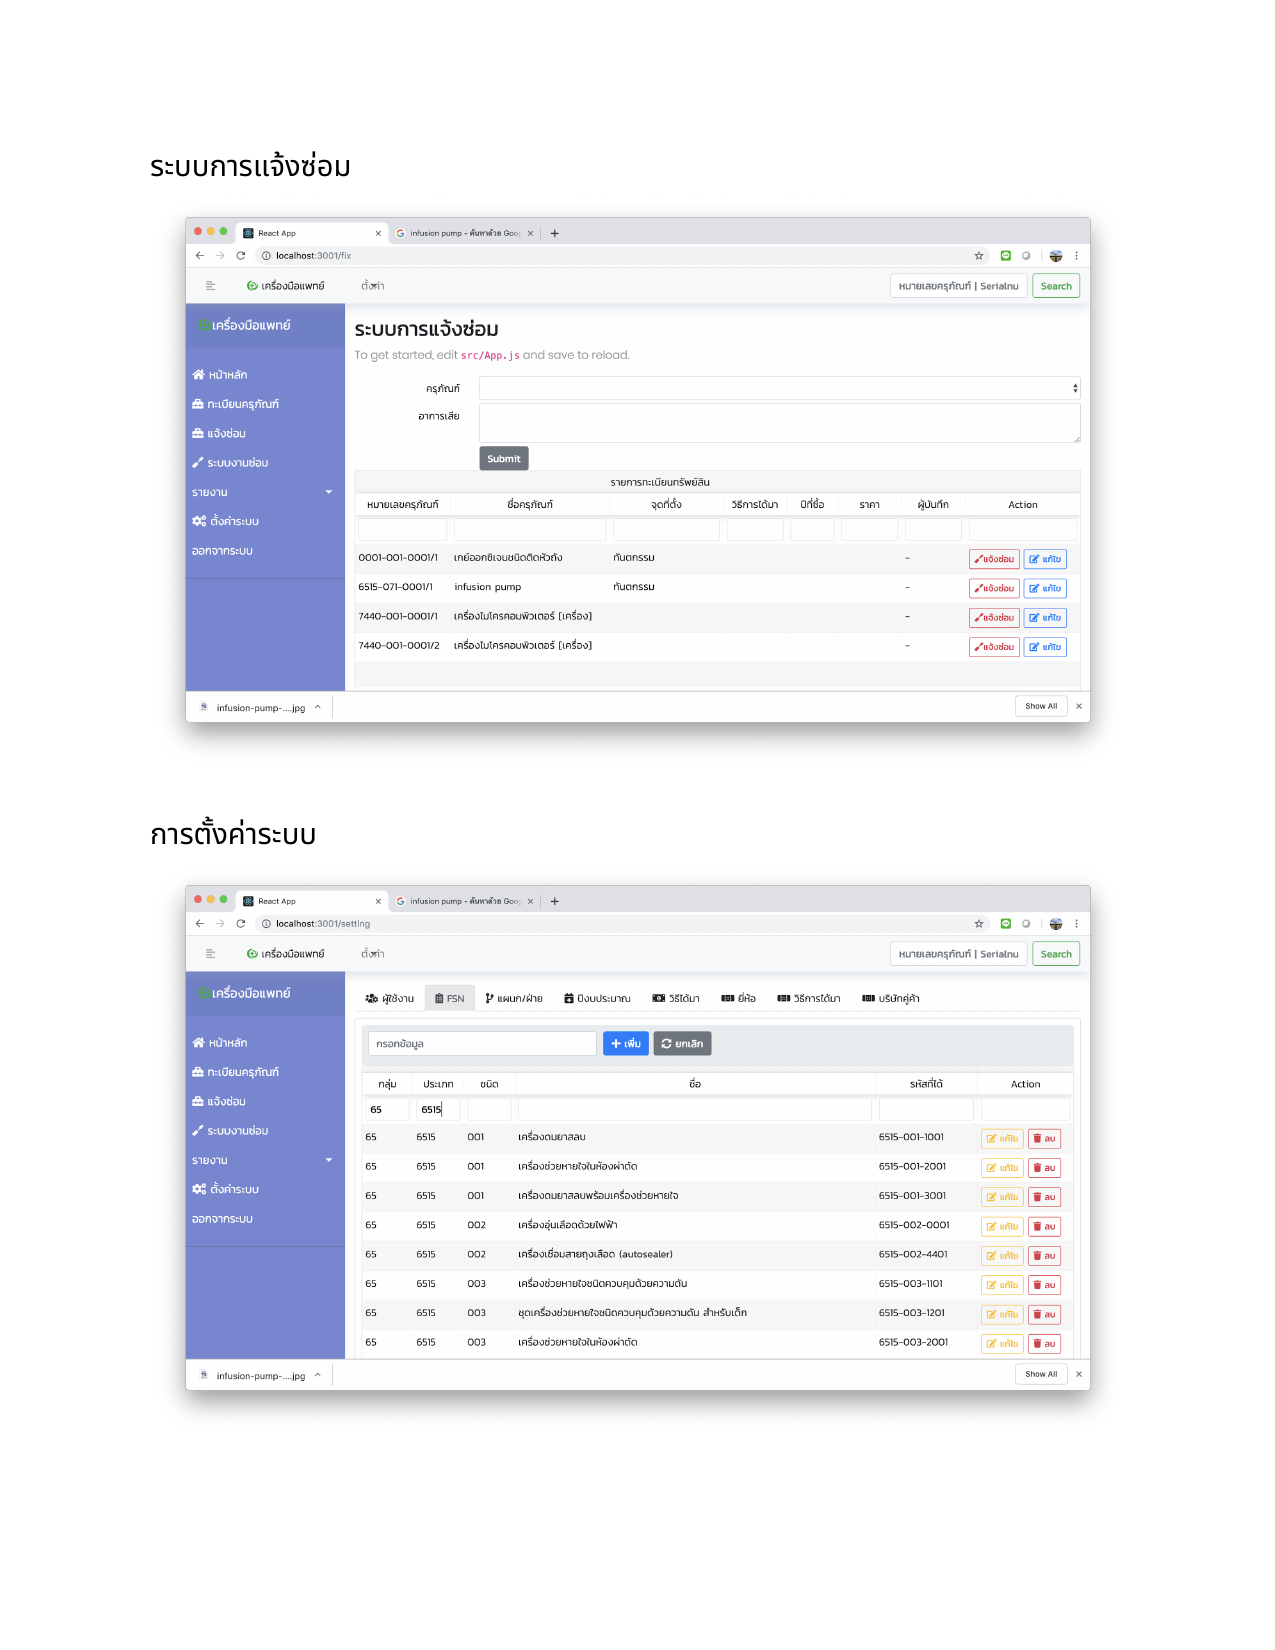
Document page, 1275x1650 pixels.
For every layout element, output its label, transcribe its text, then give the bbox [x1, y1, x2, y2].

text ระบบการแจ้งซ่อม [150, 150, 1125, 188]
picture [150, 861, 1125, 1437]
text การตั้งค่าระบบ [150, 818, 1125, 856]
picture [150, 193, 1125, 769]
